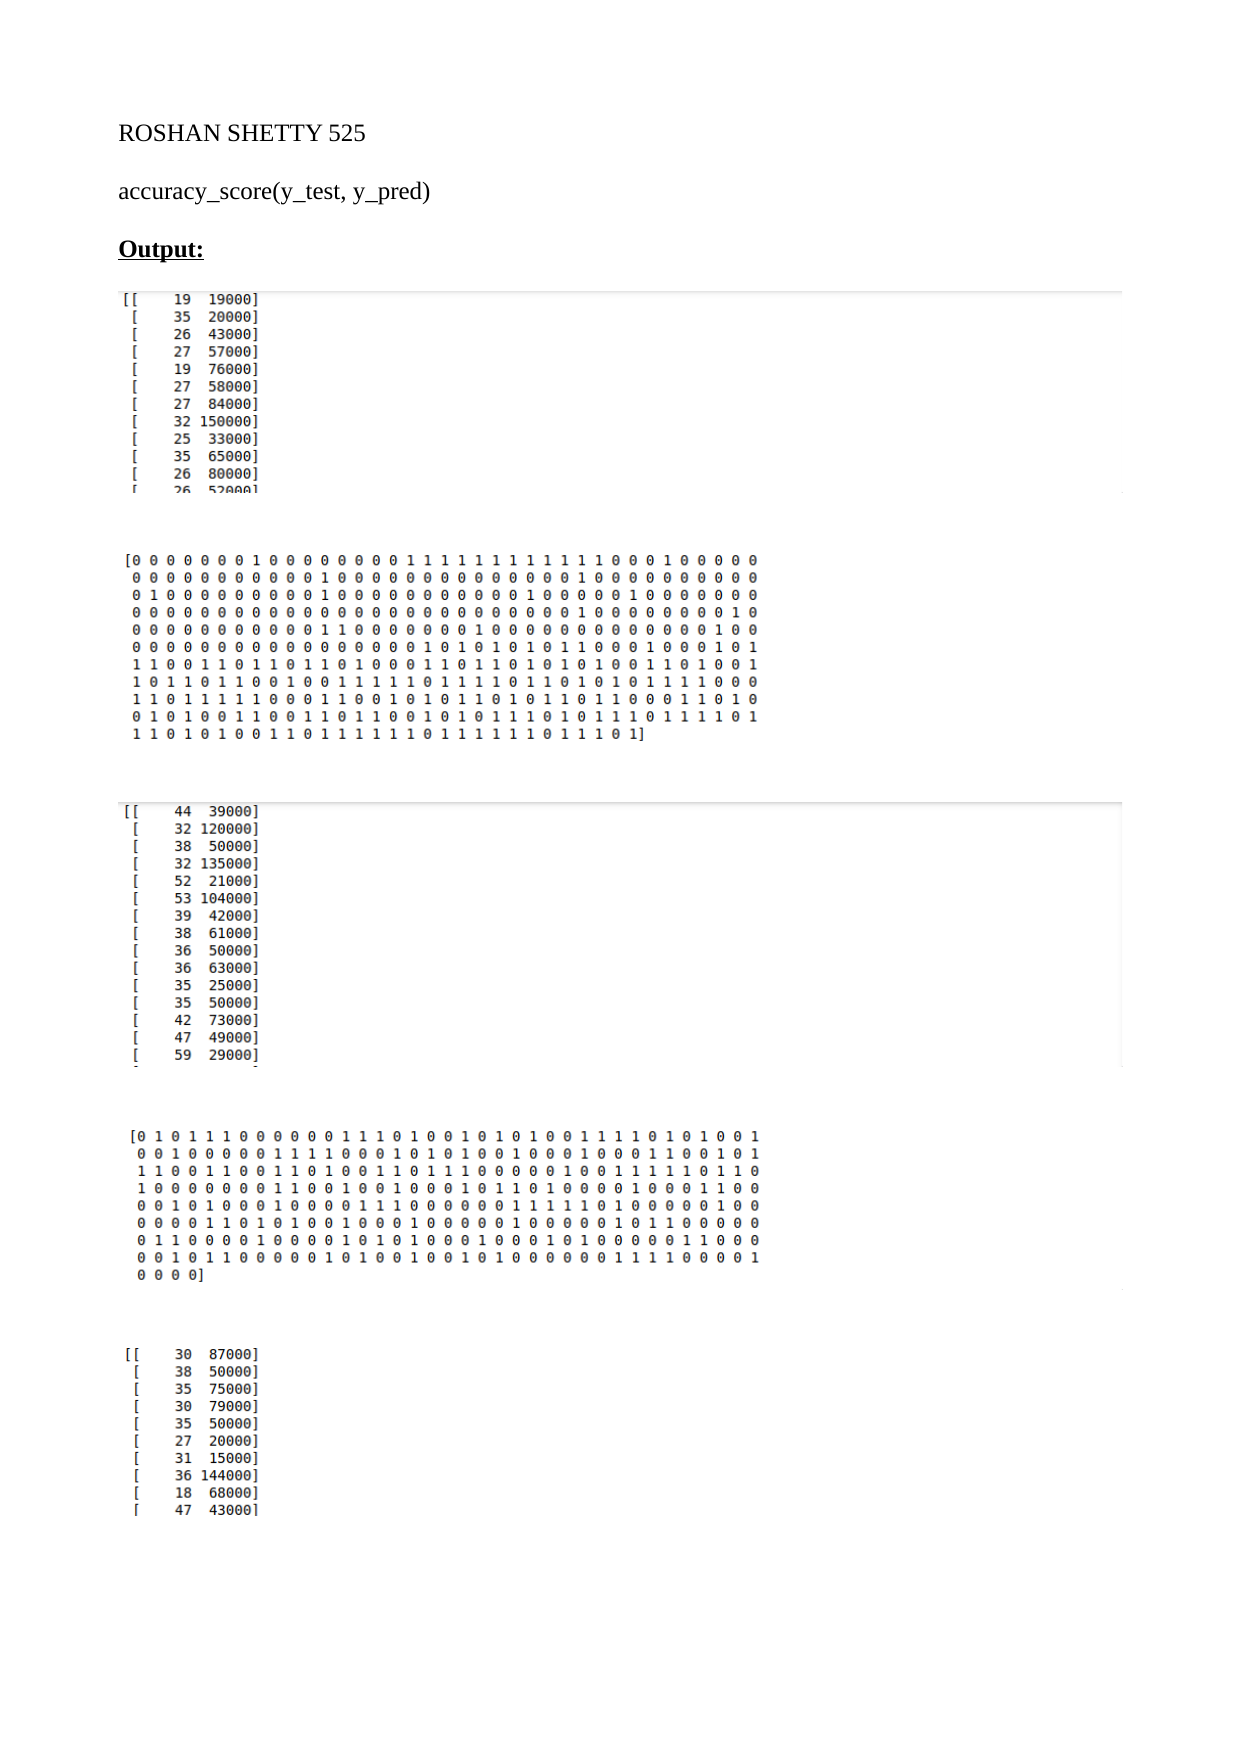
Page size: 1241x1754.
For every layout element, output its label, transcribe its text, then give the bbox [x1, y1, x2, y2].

picture [118, 802, 1123, 1067]
picture [118, 550, 1123, 746]
picture [118, 1346, 1123, 1516]
picture [118, 1123, 1123, 1290]
picture [118, 291, 1123, 493]
text accuracy_score(y_test, y_pred) [118, 176, 1122, 205]
text Output: [118, 234, 1122, 263]
